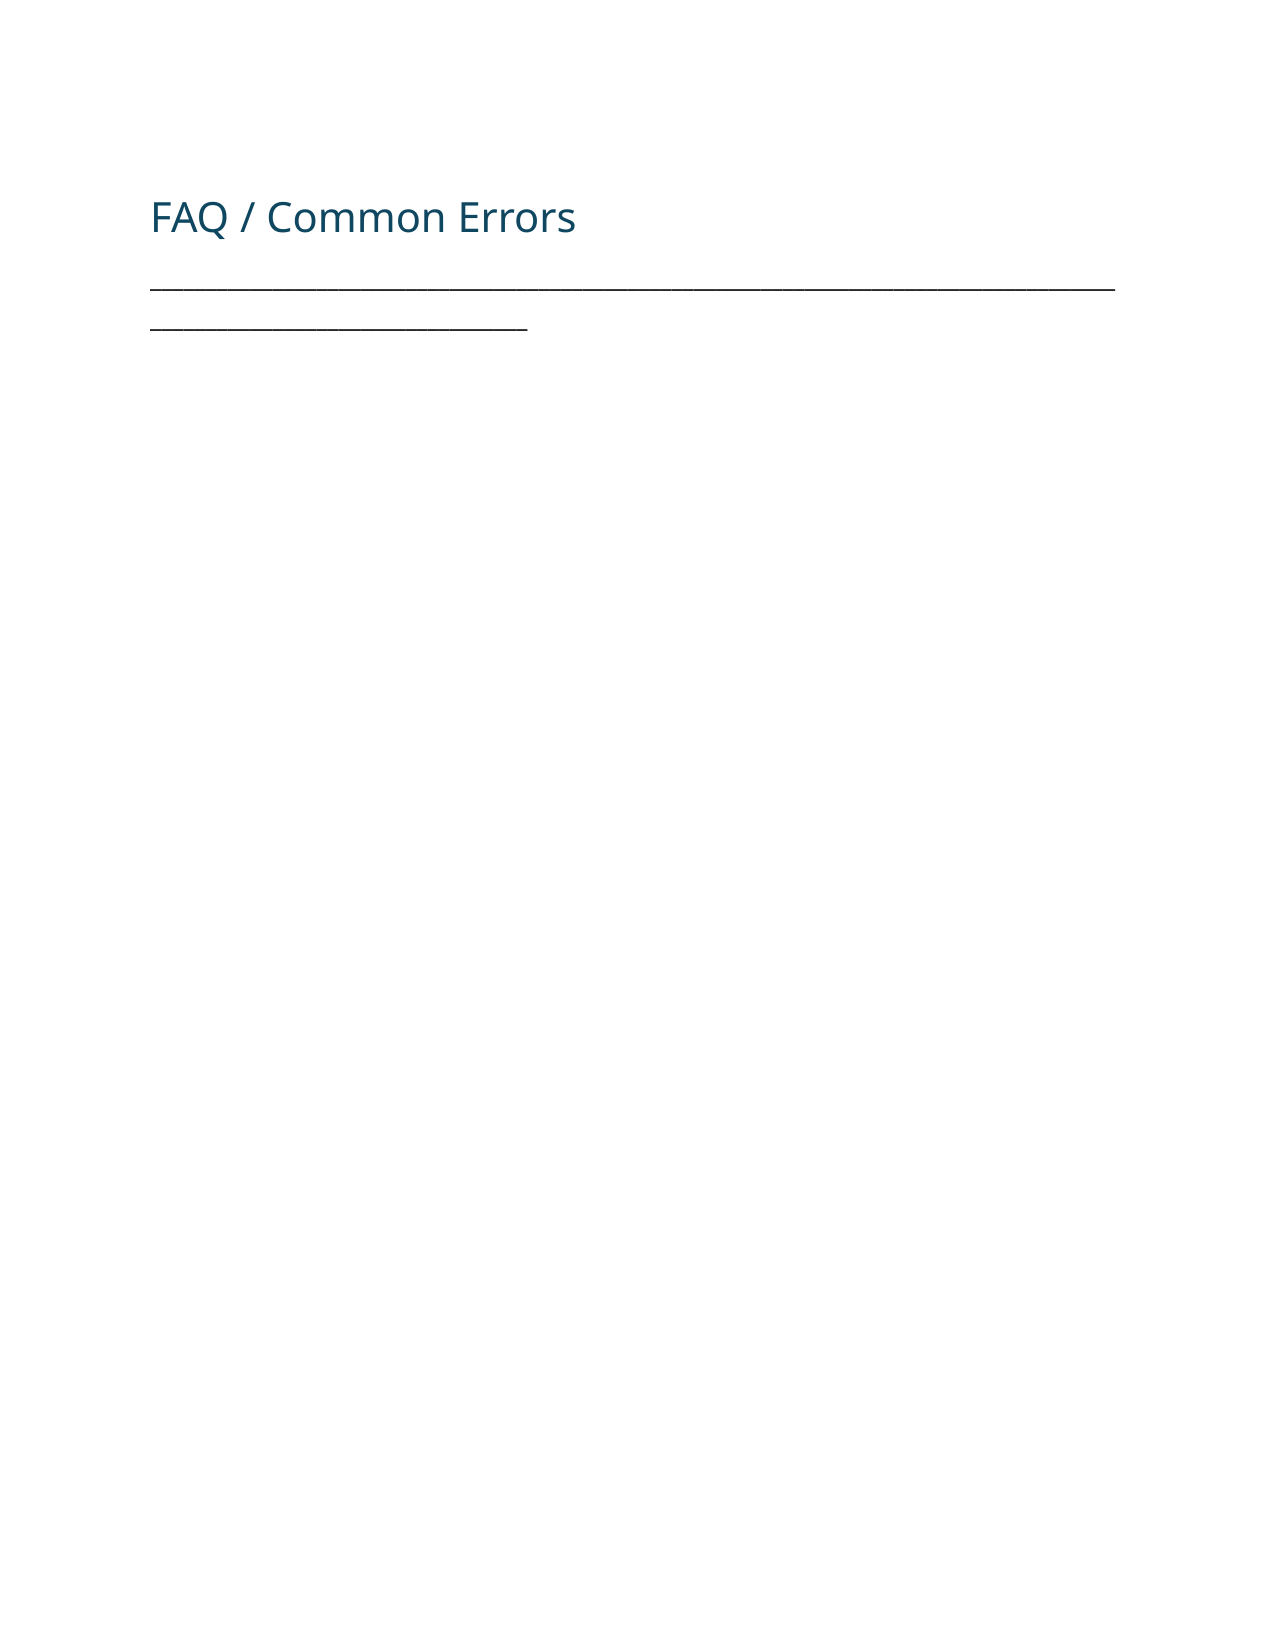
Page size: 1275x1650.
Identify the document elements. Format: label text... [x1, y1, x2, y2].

text _________________________________________________________________________________________________________________________ [150, 261, 1125, 334]
subtitle FAQ / Common Errors [150, 187, 1125, 244]
